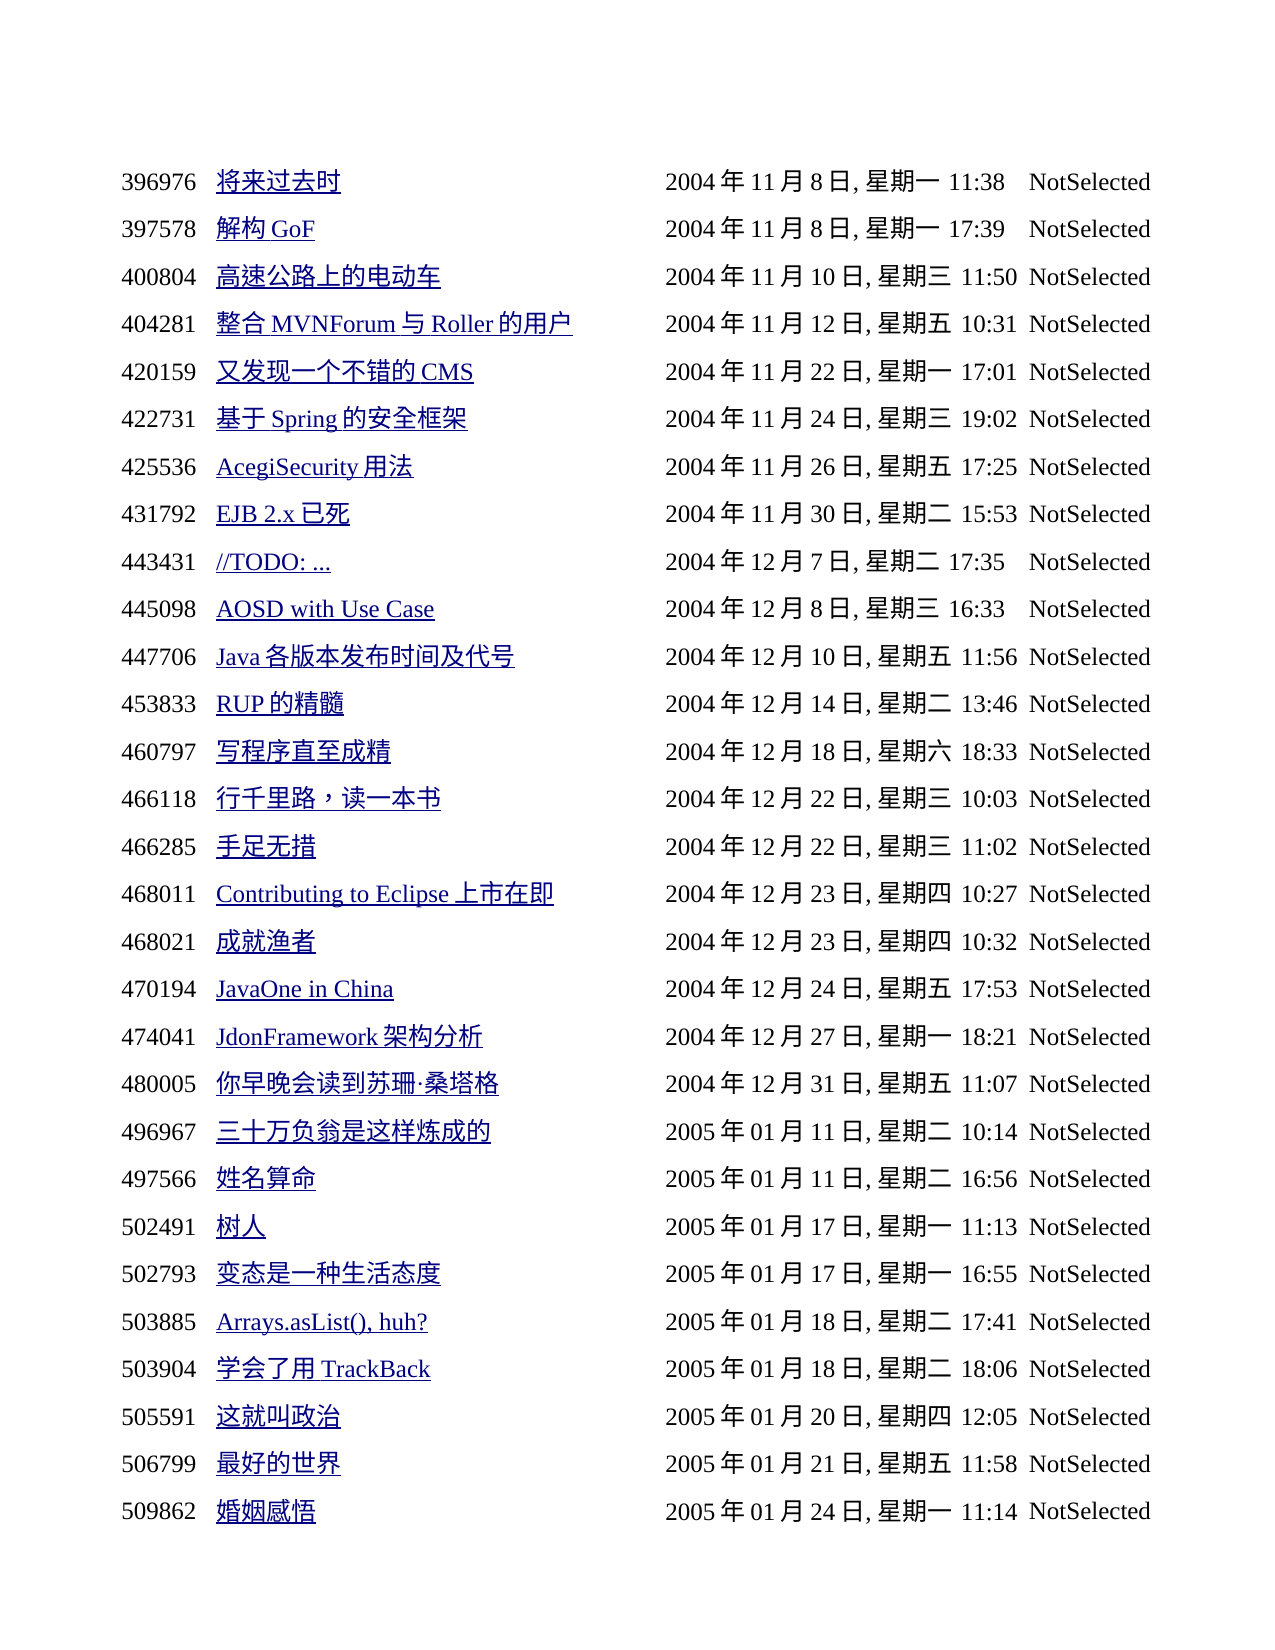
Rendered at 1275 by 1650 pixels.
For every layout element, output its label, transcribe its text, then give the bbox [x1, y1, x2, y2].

table_cell NotSelected [1026, 924, 1157, 972]
table_cell NotSelected [1026, 639, 1157, 687]
table_cell 502491 [118, 1209, 213, 1257]
table_cell 466118 [118, 782, 213, 829]
table_cell NotSelected [1026, 1067, 1157, 1114]
table_cell NotSelected [1026, 1019, 1157, 1067]
table_cell 468021 [118, 924, 213, 972]
table_cell 422731 [118, 402, 213, 449]
table_cell 443431 [118, 544, 213, 592]
table_cell EJB 2.x已死 [213, 497, 662, 544]
table_cell JavaOne in China [213, 972, 662, 1019]
table_cell 2004年11月12日, 星期五 10:31 [662, 307, 1026, 354]
table_cell //TODO: ... [213, 544, 662, 592]
table_cell [1026, 118, 1157, 164]
table_cell 基于Spring的安全框架 [213, 402, 662, 449]
table_cell 509862 [118, 1494, 213, 1529]
table_cell NotSelected [1026, 734, 1157, 782]
table_cell NotSelected [1026, 307, 1157, 354]
table_cell 2004年11月22日, 星期一 17:01 [662, 354, 1026, 402]
table_cell 2004年11月30日, 星期二 15:53 [662, 497, 1026, 544]
table_cell NotSelected [1026, 212, 1157, 259]
table_cell JdonFramework架构分析 [213, 1019, 662, 1067]
table_cell 431792 [118, 497, 213, 544]
table_cell NotSelected [1026, 1257, 1157, 1304]
table_cell 整合MVNForum与Roller的用户 [213, 307, 662, 354]
table_cell AOSD with Use Case [213, 592, 662, 639]
table_cell 453833 [118, 687, 213, 734]
table_cell 2004年12月18日, 星期六 18:33 [662, 734, 1026, 782]
table_cell NotSelected [1026, 1447, 1157, 1494]
table_cell 2004年12月27日, 星期一 18:21 [662, 1019, 1026, 1067]
table_cell NotSelected [1026, 497, 1157, 544]
table_cell Java各版本发布时间及代号 [213, 639, 662, 687]
table_cell 2004年11月8日, 星期一 17:39 [662, 212, 1026, 259]
table_cell 497566 [118, 1162, 213, 1209]
table_cell 最好的世界 [213, 1447, 662, 1494]
table_cell Contributing to Eclipse上市在即 [213, 877, 662, 924]
table_cell NotSelected [1026, 1209, 1157, 1257]
table_cell 506799 [118, 1447, 213, 1494]
table_cell 2005年01月17日, 星期一 16:55 [662, 1257, 1026, 1304]
table_cell NotSelected [1026, 1399, 1157, 1447]
table_cell 学会了用TrackBack [213, 1352, 662, 1399]
table_cell 2004年11月10日, 星期三 11:50 [662, 259, 1026, 307]
table_cell NotSelected [1026, 829, 1157, 877]
table_cell NotSelected [1026, 1494, 1157, 1529]
table_cell 将来过去时 [213, 164, 662, 212]
table_cell 2005年01月18日, 星期二 17:41 [662, 1304, 1026, 1352]
table_cell NotSelected [1026, 164, 1157, 212]
table_cell 2004年12月23日, 星期四 10:32 [662, 924, 1026, 972]
table_cell 2004年12月8日, 星期三 16:33 [662, 592, 1026, 639]
table_cell 2005年01月11日, 星期二 16:56 [662, 1162, 1026, 1209]
table_cell NotSelected [1026, 877, 1157, 924]
table_cell 2004年12月23日, 星期四 10:27 [662, 877, 1026, 924]
table_cell [213, 118, 662, 164]
table_cell NotSelected [1026, 1352, 1157, 1399]
table_cell 姓名算命 [213, 1162, 662, 1209]
table_cell 2005年01月18日, 星期二 18:06 [662, 1352, 1026, 1399]
table_cell 解构GoF [213, 212, 662, 259]
table_cell 466285 [118, 829, 213, 877]
table_cell 474041 [118, 1019, 213, 1067]
table_cell 成就渔者 [213, 924, 662, 972]
table_cell 502793 [118, 1257, 213, 1304]
table_cell 404281 [118, 307, 213, 354]
table_cell NotSelected [1026, 782, 1157, 829]
table_cell NotSelected [1026, 972, 1157, 1019]
table_cell 2004年12月22日, 星期三 11:02 [662, 829, 1026, 877]
table_cell RUP的精髓 [213, 687, 662, 734]
table_cell 又发现一个不错的CMS [213, 354, 662, 402]
table_cell 2004年11月24日, 星期三 19:02 [662, 402, 1026, 449]
table_cell NotSelected [1026, 402, 1157, 449]
table_cell 445098 [118, 592, 213, 639]
table_cell 2005年01月24日, 星期一 11:14 [662, 1494, 1026, 1529]
table_cell NotSelected [1026, 259, 1157, 307]
table_cell 396976 [118, 164, 213, 212]
table_cell 400804 [118, 259, 213, 307]
table_cell 425536 [118, 449, 213, 497]
table_cell 2004年11月26日, 星期五 17:25 [662, 449, 1026, 497]
table_cell 2005年01月17日, 星期一 11:13 [662, 1209, 1026, 1257]
table_cell Arrays.asList(), huh? [213, 1304, 662, 1352]
table_cell 468011 [118, 877, 213, 924]
table_cell 480005 [118, 1067, 213, 1114]
table_cell NotSelected [1026, 544, 1157, 592]
table_cell AcegiSecurity用法 [213, 449, 662, 497]
table_cell NotSelected [1026, 449, 1157, 497]
table_cell 2004年12月10日, 星期五 11:56 [662, 639, 1026, 687]
table_cell 2004年12月14日, 星期二 13:46 [662, 687, 1026, 734]
table_cell 460797 [118, 734, 213, 782]
table_cell 行千里路，读一本书 [213, 782, 662, 829]
table_cell 2004年11月8日, 星期一 11:38 [662, 164, 1026, 212]
table_cell [118, 118, 213, 164]
table_cell NotSelected [1026, 592, 1157, 639]
table_cell 三十万负翁是这样炼成的 [213, 1114, 662, 1162]
table_cell 高速公路上的电动车 [213, 259, 662, 307]
table_cell 2005年01月20日, 星期四 12:05 [662, 1399, 1026, 1447]
table_cell NotSelected [1026, 687, 1157, 734]
table_cell 婚姻感悟 [213, 1494, 662, 1529]
table_cell 503885 [118, 1304, 213, 1352]
table_cell NotSelected [1026, 354, 1157, 402]
table_cell 写程序直至成精 [213, 734, 662, 782]
table_cell NotSelected [1026, 1162, 1157, 1209]
table_cell 470194 [118, 972, 213, 1019]
table_cell 397578 [118, 212, 213, 259]
table_cell 手足无措 [213, 829, 662, 877]
table_cell 2005年01月11日, 星期二 10:14 [662, 1114, 1026, 1162]
table_cell 2005年01月21日, 星期五 11:58 [662, 1447, 1026, 1494]
table_cell NotSelected [1026, 1114, 1157, 1162]
table_cell 变态是一种生活态度 [213, 1257, 662, 1304]
table_cell 420159 [118, 354, 213, 402]
table_cell NotSelected [1026, 1304, 1157, 1352]
table_cell 496967 [118, 1114, 213, 1162]
table_cell 2004年12月22日, 星期三 10:03 [662, 782, 1026, 829]
table_cell [662, 118, 1026, 164]
table_cell 2004年12月7日, 星期二 17:35 [662, 544, 1026, 592]
table_cell 这就叫政治 [213, 1399, 662, 1447]
table_cell 2004年12月31日, 星期五 11:07 [662, 1067, 1026, 1114]
table_cell 树人 [213, 1209, 662, 1257]
table_cell 503904 [118, 1352, 213, 1399]
table_cell 你早晚会读到苏珊·桑塔格 [213, 1067, 662, 1114]
table_cell 447706 [118, 639, 213, 687]
table_cell 505591 [118, 1399, 213, 1447]
table_cell 2004年12月24日, 星期五 17:53 [662, 972, 1026, 1019]
